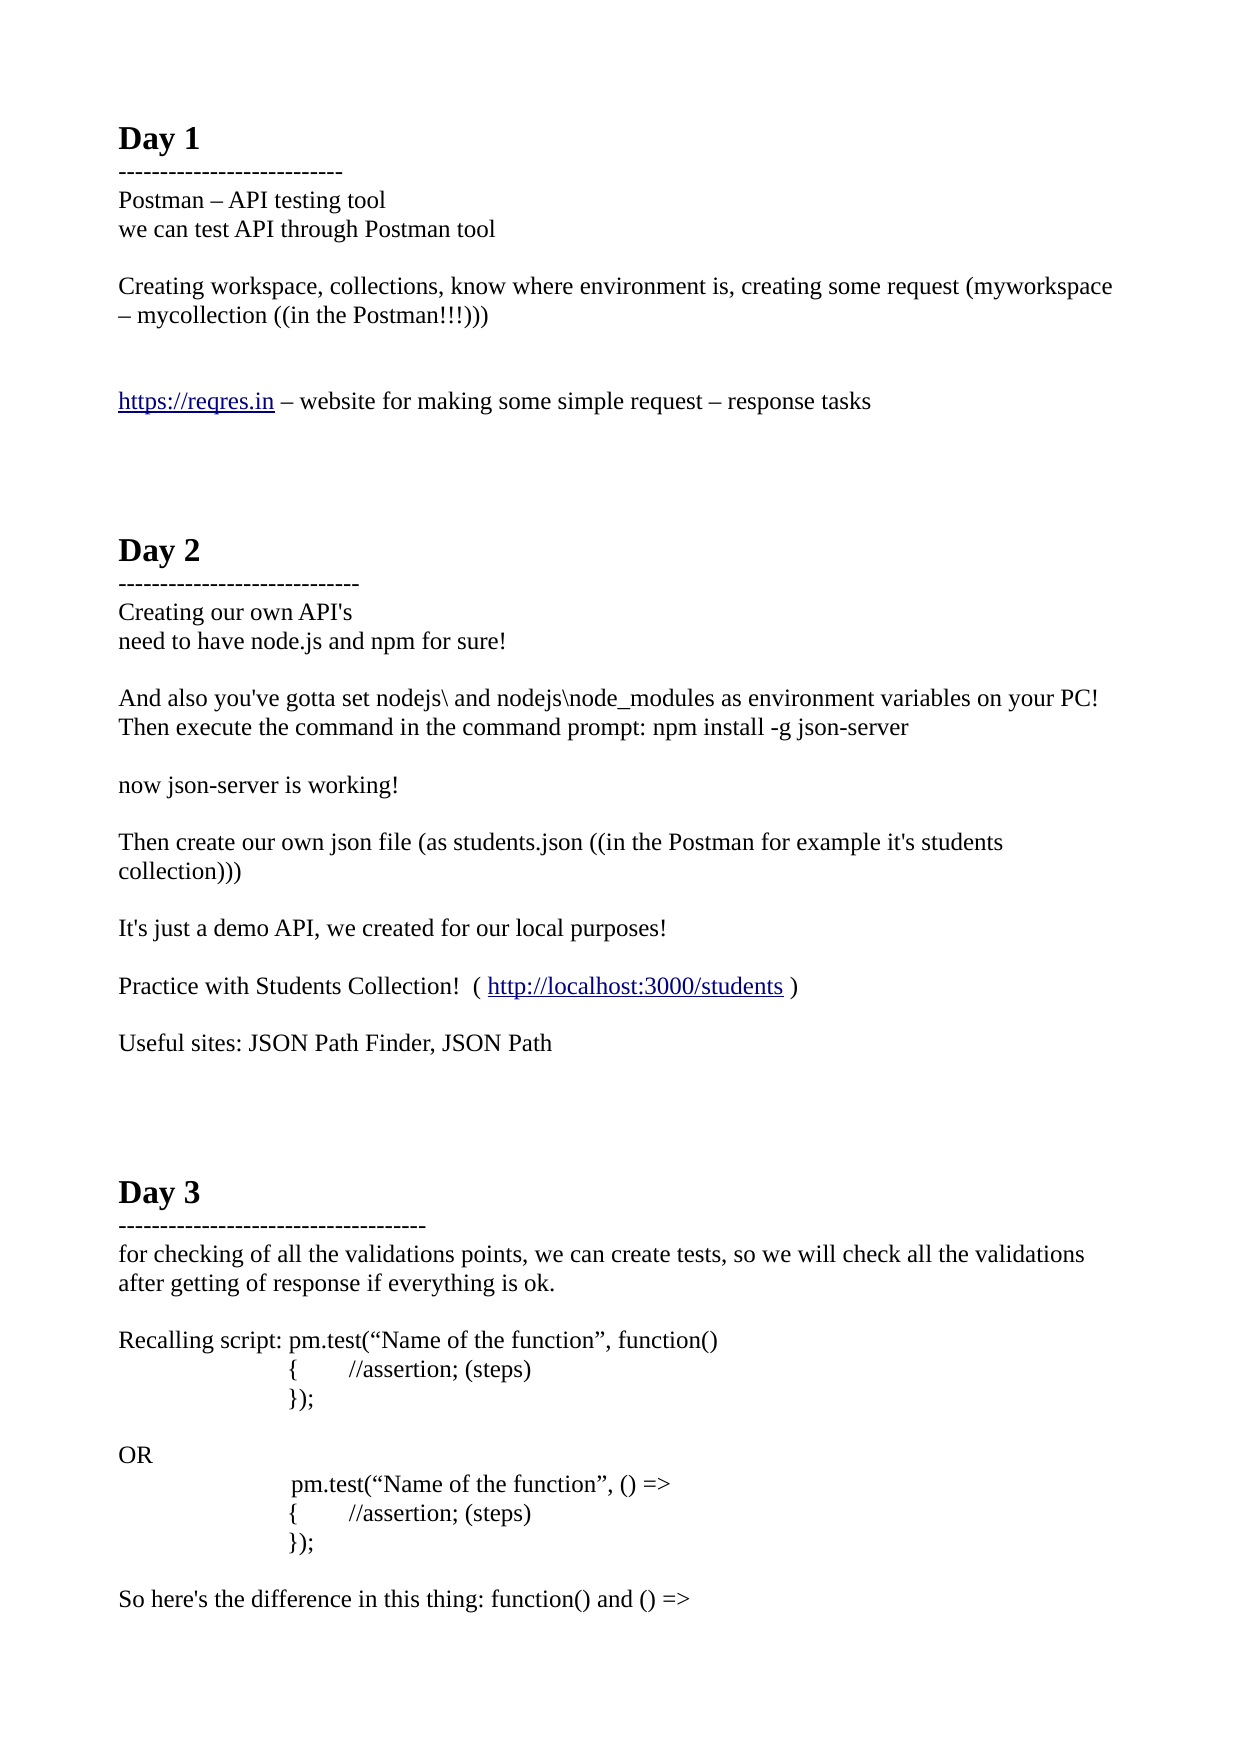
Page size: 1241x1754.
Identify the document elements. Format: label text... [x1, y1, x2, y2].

text }); So here's the difference in this thing: function() and () => [118, 1527, 1122, 1613]
text ------------------------------------- [118, 1211, 1122, 1239]
text Creating workspace, collections, know where environment is, creating some request (myworkspace – mycollection ((in the Postman!!!))) [118, 271, 1122, 358]
text --------------------------- [118, 156, 1122, 185]
text }); [118, 1383, 1122, 1441]
text Postman – API testing tool [118, 185, 1122, 214]
text OR pm.test(“Name of the function”, () => { //assertion; (steps) [118, 1441, 1122, 1527]
text Practice with Students Collection! ( http://localhost:3000/students ) Useful sites: JSON Path Finder, JSON Path Day 3 [118, 971, 1122, 1211]
text https://reqres.in – website for making some simple request – response tasks [118, 386, 1122, 415]
text Then create our own json file (as students.json ((in the Postman for example it's students collection))) [118, 827, 1122, 885]
text for checking of all the validations points, we can create tests, so we will check all the validations after getting of response if everything is ok. Recalling script: pm.test(“Name of the function”, function() { //assertion; (steps) [118, 1239, 1122, 1383]
text Day 2 [118, 530, 1122, 568]
text Day 1 [118, 118, 1122, 156]
text It's just a demo API, we created for our local purposes! [118, 913, 1122, 942]
text ----------------------------- Creating our own API's need to have node.js and npm for sure! And also you've gotta set nodejs\ and nodejs\node_modules as environment variables on your PC! [118, 568, 1122, 712]
text we can test API through Postman tool [118, 214, 1122, 243]
text Then execute the command in the command prompt: npm install -g json-server now json-server is working! [118, 712, 1122, 798]
